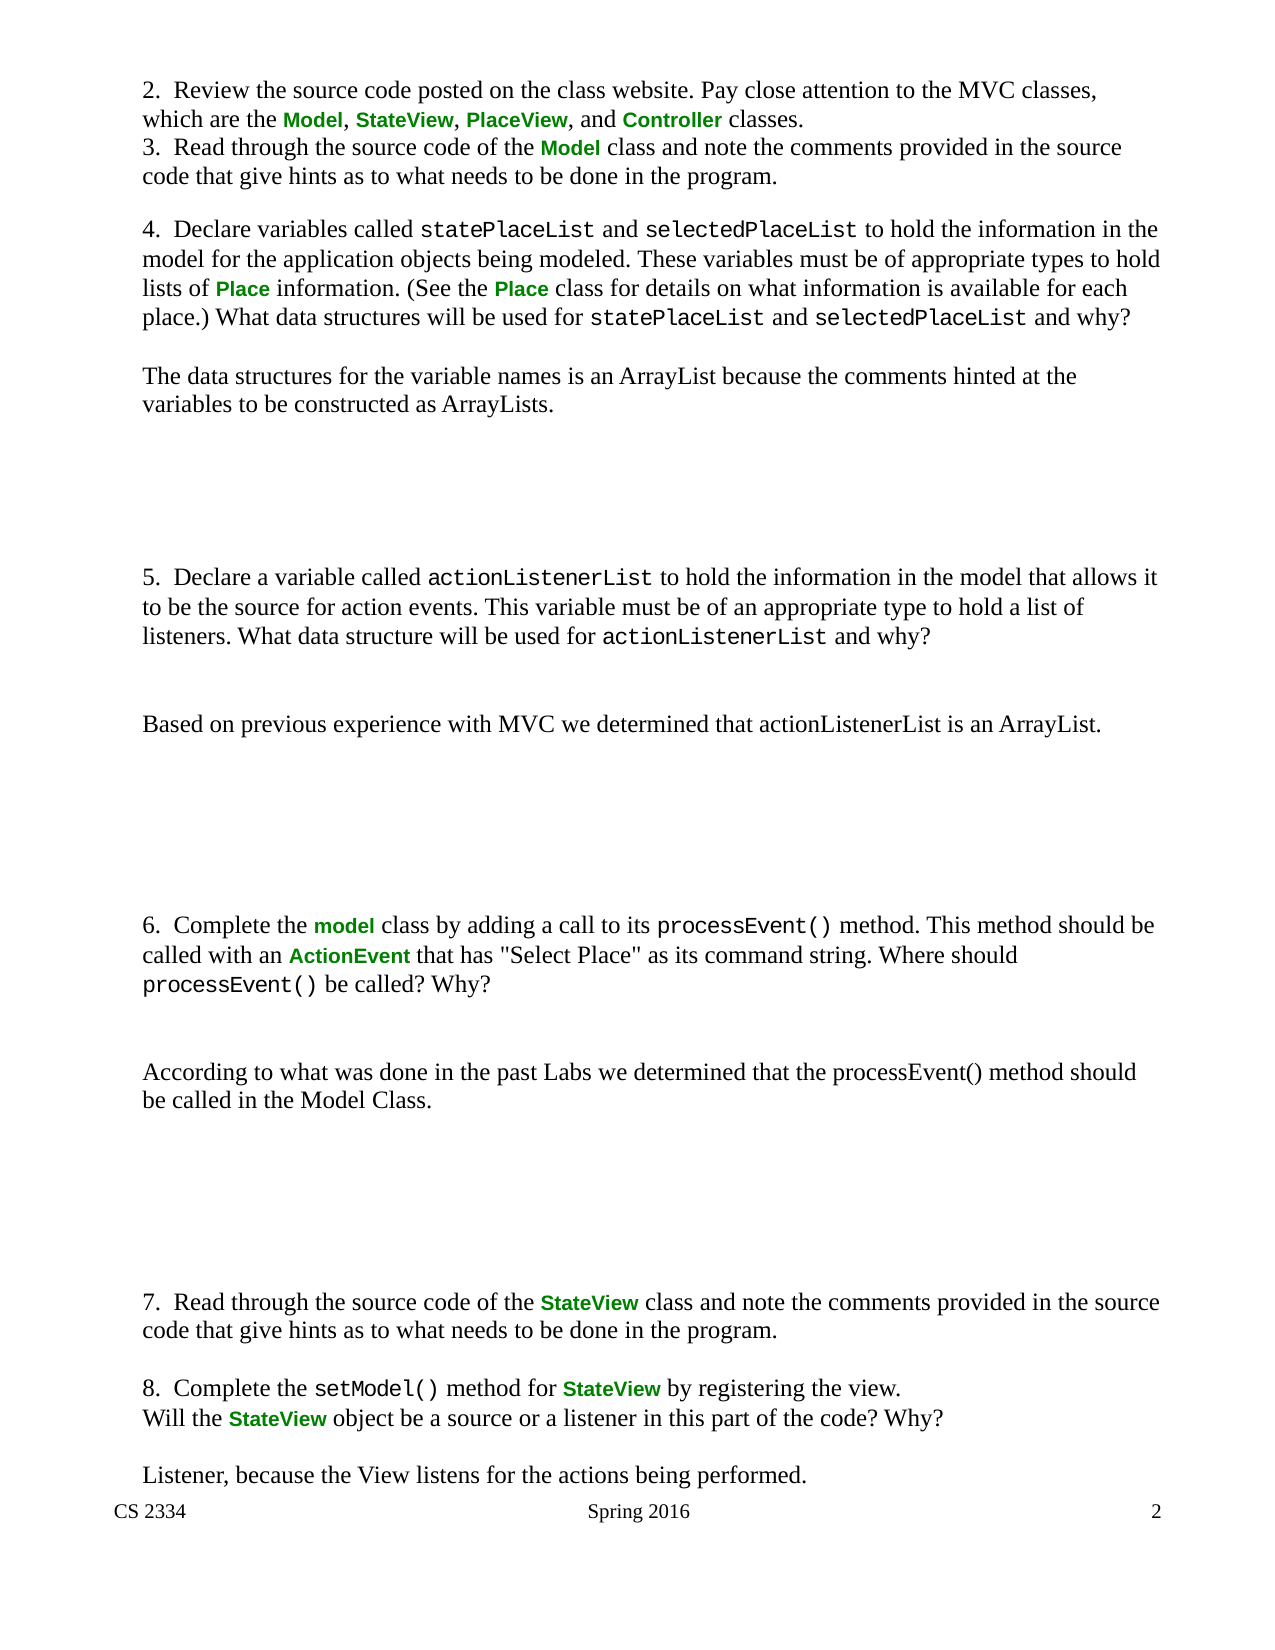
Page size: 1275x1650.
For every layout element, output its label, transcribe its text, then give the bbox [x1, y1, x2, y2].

list Review the source code posted on the class website. Pay close attention to the MVC classes, which are the Model, StateView, PlaceView, and Controller classes. [142, 75, 1162, 132]
text Listener, because the View listens for the actions being performed. [142, 1461, 1162, 1489]
list Declare a variable called actionListenerList to hold the information in the model that allows it to be the source for action events. This variable must be of an appropriate type to hold a list of listeners. What data structure will be used for actionListenerList and why? [142, 562, 1162, 651]
list Read through the source code of the StateView class and note the comments provided in the source code that give hints as to what needs to be done in the program. [142, 1287, 1162, 1344]
list Declare variables called statePlaceList and selectedPlaceList to hold the information in the model for the application objects being modeled. These variables must be of appropriate types to hold lists of Place information. (See the Place class for details on what information is available for each place.) What data structures will be used for statePlaceList and selectedPlaceList and why? [142, 214, 1162, 332]
list Read through the source code of the Model class and note the comments provided in the source code that give hints as to what needs to be done in the program. [142, 132, 1162, 190]
text Based on previous experience with MVC we determined that actionListenerList is an ArrayList. [142, 709, 1162, 737]
list Complete the setModel() method for StateView by registering the view. [142, 1373, 1162, 1403]
text According to what was done in the past Labs we determined that the processEvent() method should be called in the Model Class. [142, 1057, 1162, 1114]
text The data structures for the variable names is an ArrayList because the comments hinted at the variables to be constructed as ArrayLists. [142, 361, 1162, 418]
text Will the StateView object be a source or a listener in this part of the code? Why? [142, 1403, 1162, 1432]
list Complete the model class by adding a call to its processEvent() method. This method should be called with an ActionEvent that has "Select Place" as its command string. Where should processEvent() be called? Why? [142, 910, 1162, 999]
